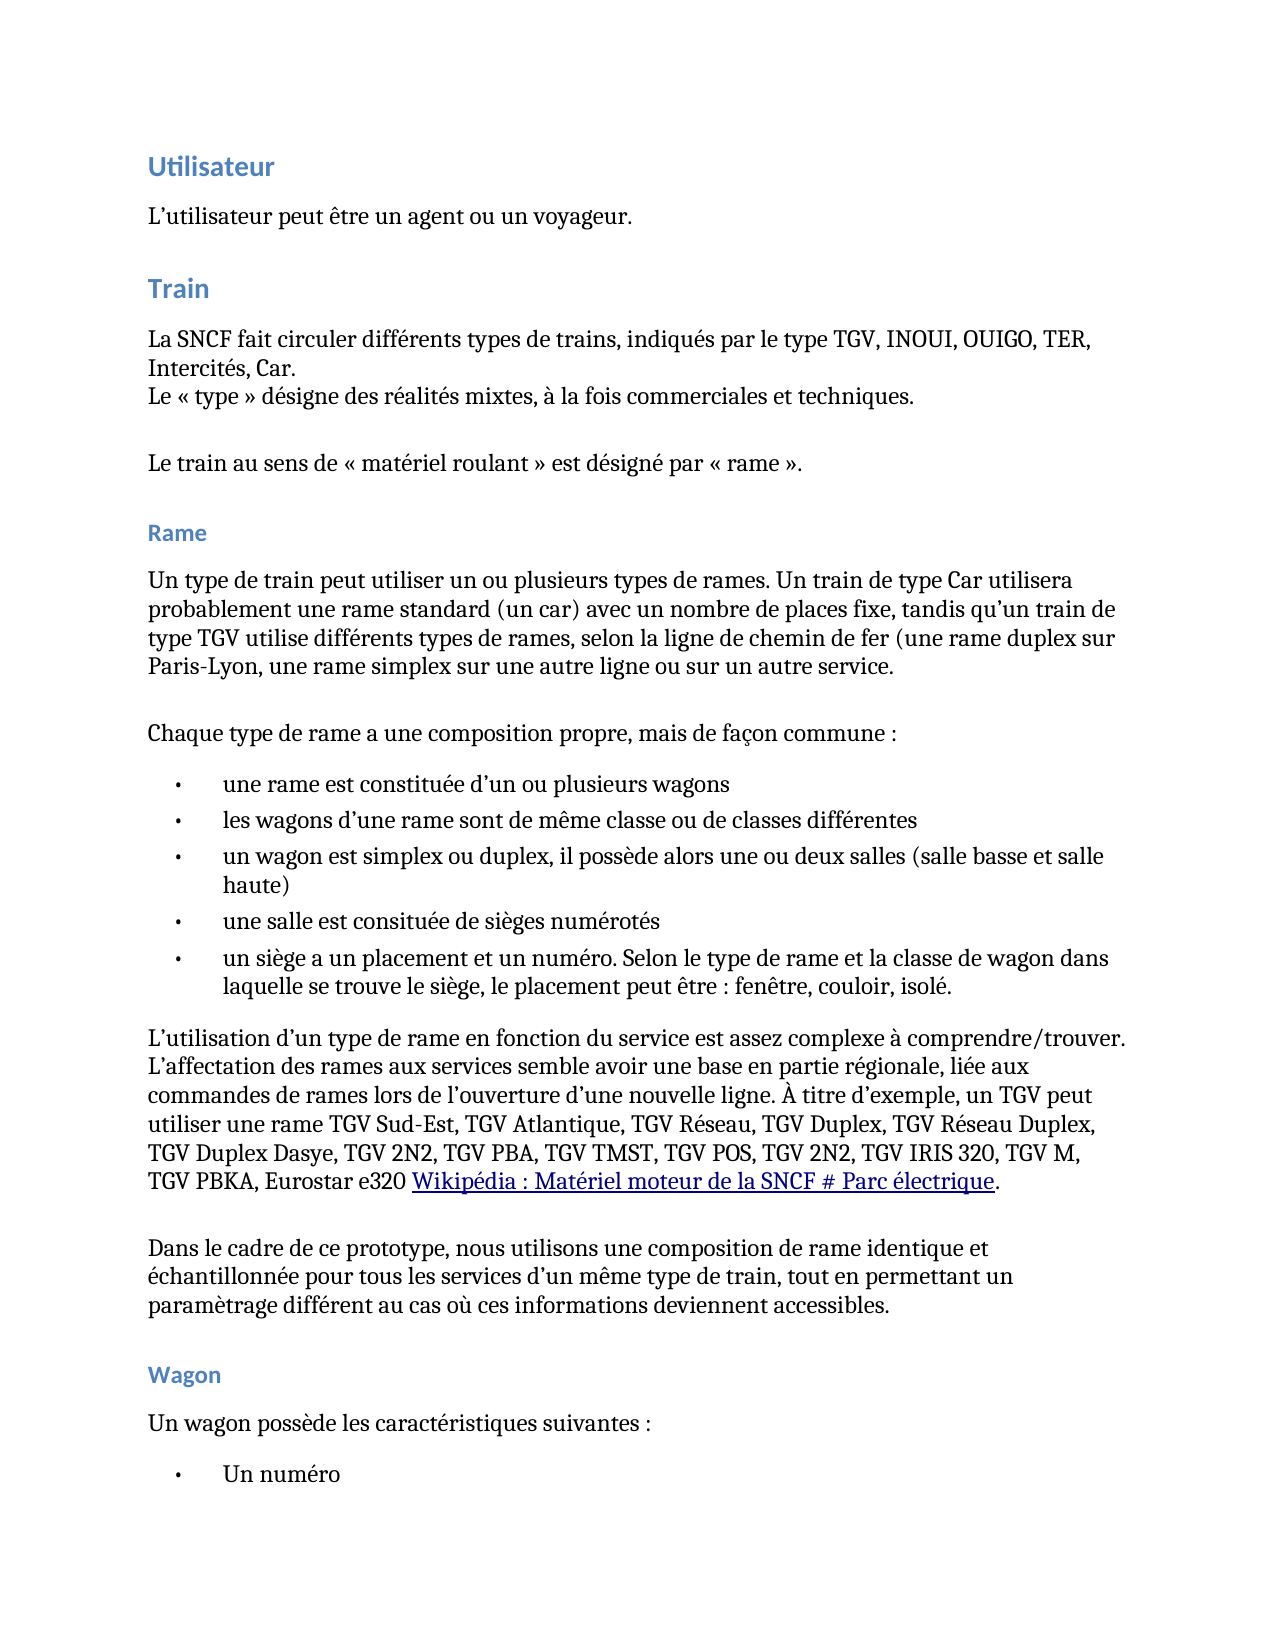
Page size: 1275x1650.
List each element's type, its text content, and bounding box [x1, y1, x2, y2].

text Chaque type de rame a une composition propre, mais de façon commune : [148, 718, 1127, 747]
subtitle Wagon [148, 1359, 1127, 1390]
text L’utilisation d’un type de rame en fonction du service est assez complexe à comprendre/trouver. L’affectation des rames aux services semble avoir une base en partie régionale, liée aux commandes de rames lors de l’ouverture d’une nouvelle ligne. À titre d’exemple, un TGV peut utiliser une rame TGV Sud-Est, TGV Atlantique, TGV Réseau, TGV Duplex, TGV Réseau Duplex, TGV Duplex Dasye, TGV 2N2, TGV PBA, TGV TMST, TGV POS, TGV 2N2, TGV IRIS 320, TGV M, TGV PBKA, Eurostar e320 Wikipédia : Matériel moteur de la SNCF # Parc électrique. [148, 1023, 1127, 1196]
list un wagon est simplex ou duplex, il possède alors une ou deux salles (salle basse et salle haute) [173, 842, 1127, 900]
list les wagons d’une rame sont de même classe ou de classes différentes [173, 806, 1127, 835]
subtitle Rame [148, 517, 1127, 547]
text Un type de train peut utiliser un ou plusieurs types de rames. Un train de type Car utilisera probablement une rame standard (un car) avec un nombre de places fixe, tandis qu’un train de type TGV utilise différents types de rames, selon la ligne de chemin de fer (une rame duplex sur Paris-Lyon, une rame simplex sur une autre ligne ou sur un autre service. [148, 566, 1127, 681]
text Un wagon possède les caractéristiques suivantes : [148, 1409, 1127, 1437]
list une salle est consituée de sièges numérotés [173, 907, 1127, 936]
text Dans le cadre de ce prototype, nous utilisons une composition de rame identique et échantillonnée pour tous les services d’un même type de train, tout en permettant un paramètrage différent au cas où ces informations deviennent accessibles. [148, 1233, 1127, 1320]
list Un numéro [173, 1460, 1127, 1489]
list une rame est constituée d’un ou plusieurs wagons [173, 770, 1127, 798]
subtitle Train [148, 270, 1127, 306]
text La SNCF fait circuler différents types de trains, indiqués par le type TGV, INOUI, OUIGO, TER, Intercités, Car. Le « type » désigne des réalités mixtes, à la fois commerciales et techniques. [148, 325, 1127, 411]
list un siège a un placement et un numéro. Selon le type de rame et la classe de wagon dans laquelle se trouve le siège, le placement peut être : fenêtre, couloir, isolé. [173, 943, 1127, 1001]
subtitle Utilisateur [148, 148, 1127, 183]
text L’utilisateur peut être un agent ou un voyageur. [148, 202, 1127, 231]
text Le train au sens de « matériel roulant » est désigné par « rame ». [148, 448, 1127, 477]
